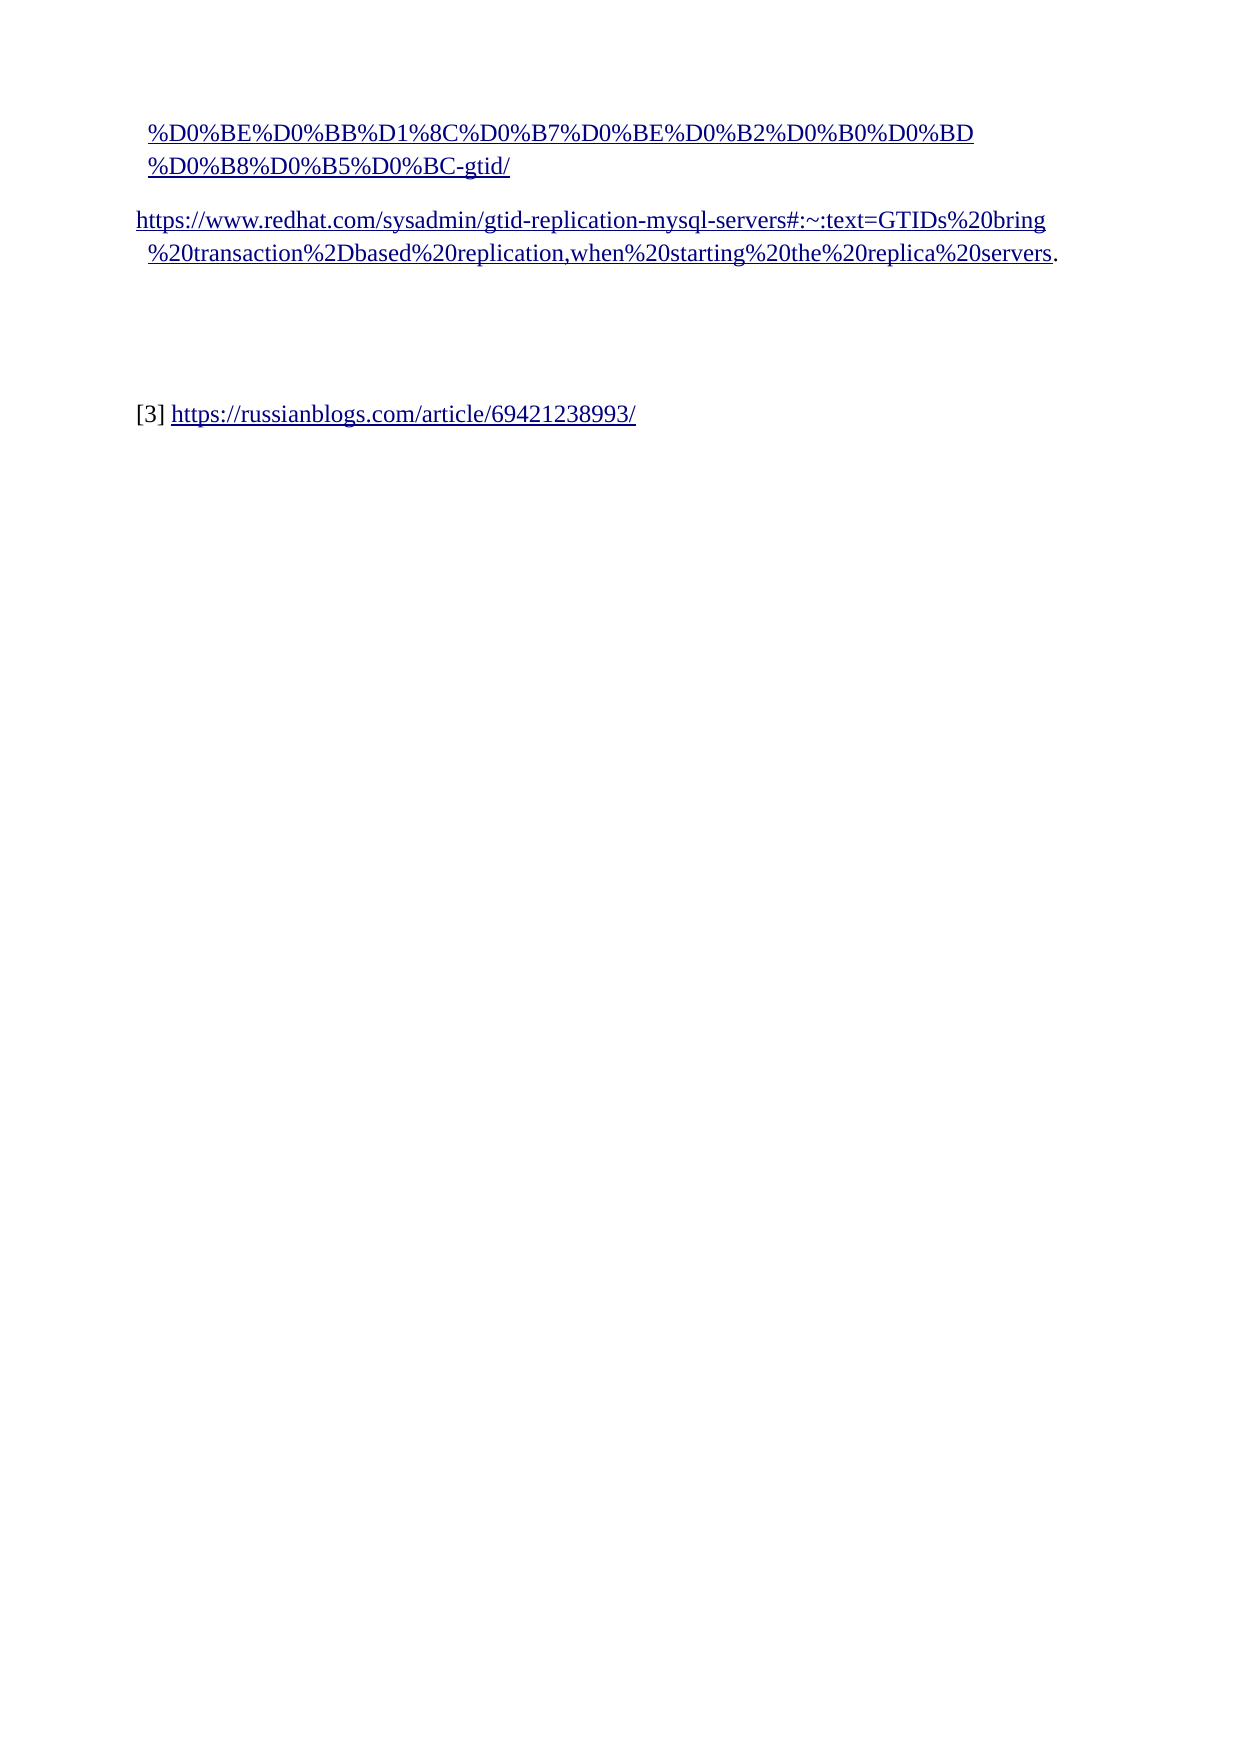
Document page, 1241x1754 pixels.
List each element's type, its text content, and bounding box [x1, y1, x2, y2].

text %D0%BE%D0%BB%D1%8C%D0%B7%D0%BE%D0%B2%D0%B0%D0%BD%D0%B8%D0%B5%D0%BC-gtid/ [136, 118, 1122, 180]
text https://www.redhat.com/sysadmin/gtid-replication-mysql-servers#:~:text=GTIDs%20bring%20transaction%2Dbased%20replication,when%20starting%20the%20replica%20servers. [136, 205, 1122, 267]
text [3] https://russianblogs.com/article/69421238993/ [136, 399, 1122, 428]
